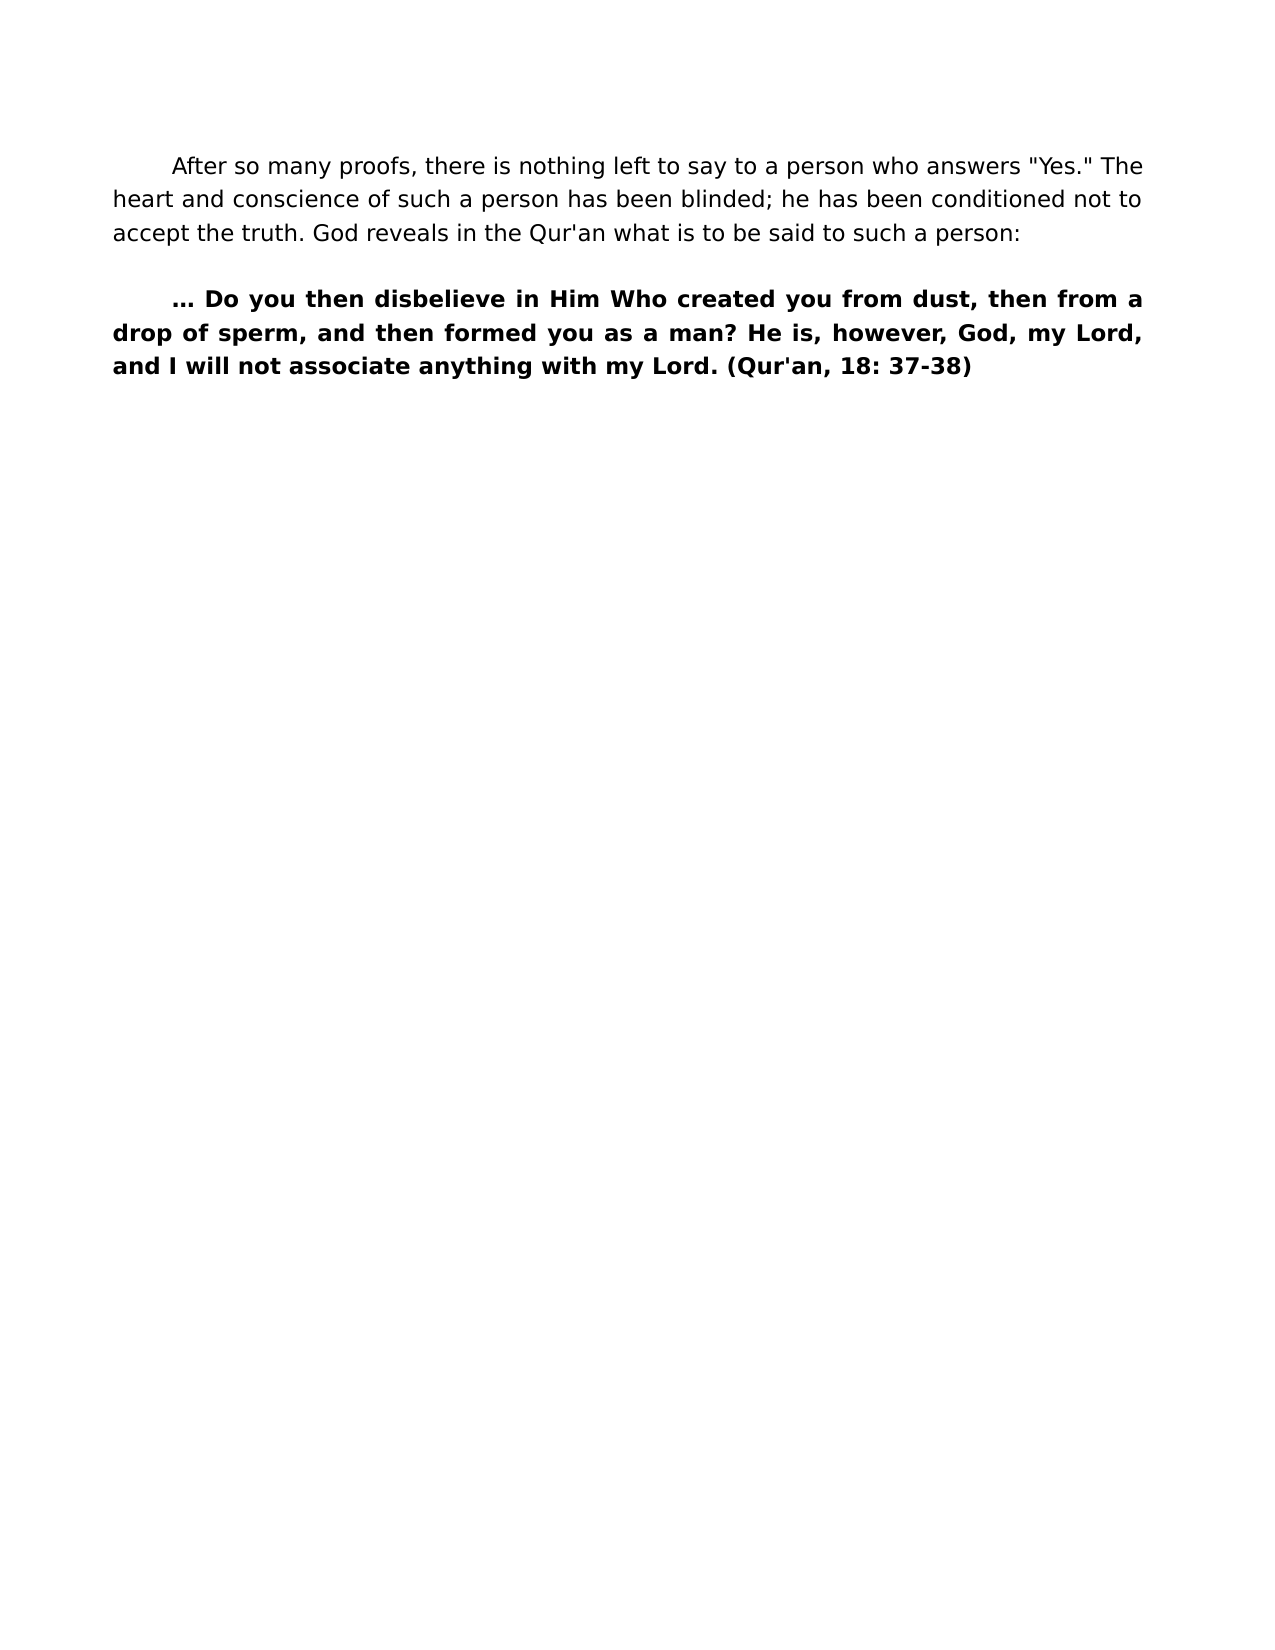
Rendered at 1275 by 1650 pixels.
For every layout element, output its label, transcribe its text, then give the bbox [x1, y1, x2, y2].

text After so many proofs, there is nothing left to say to a person who answers "Yes." The heart and conscience of such a person has been blinded; he has been conditioned not to accept the truth. God reveals in the Qur'an what is to be said to such a person: [112, 148, 1145, 248]
text … Do you then disbelieve in Him Who created you from dust, then from a drop of sperm, and then formed you as a man? He is, however, God, my Lord, and I will not associate anything with my Lord. (Qur'an, 18: 37-38) [112, 281, 1145, 381]
